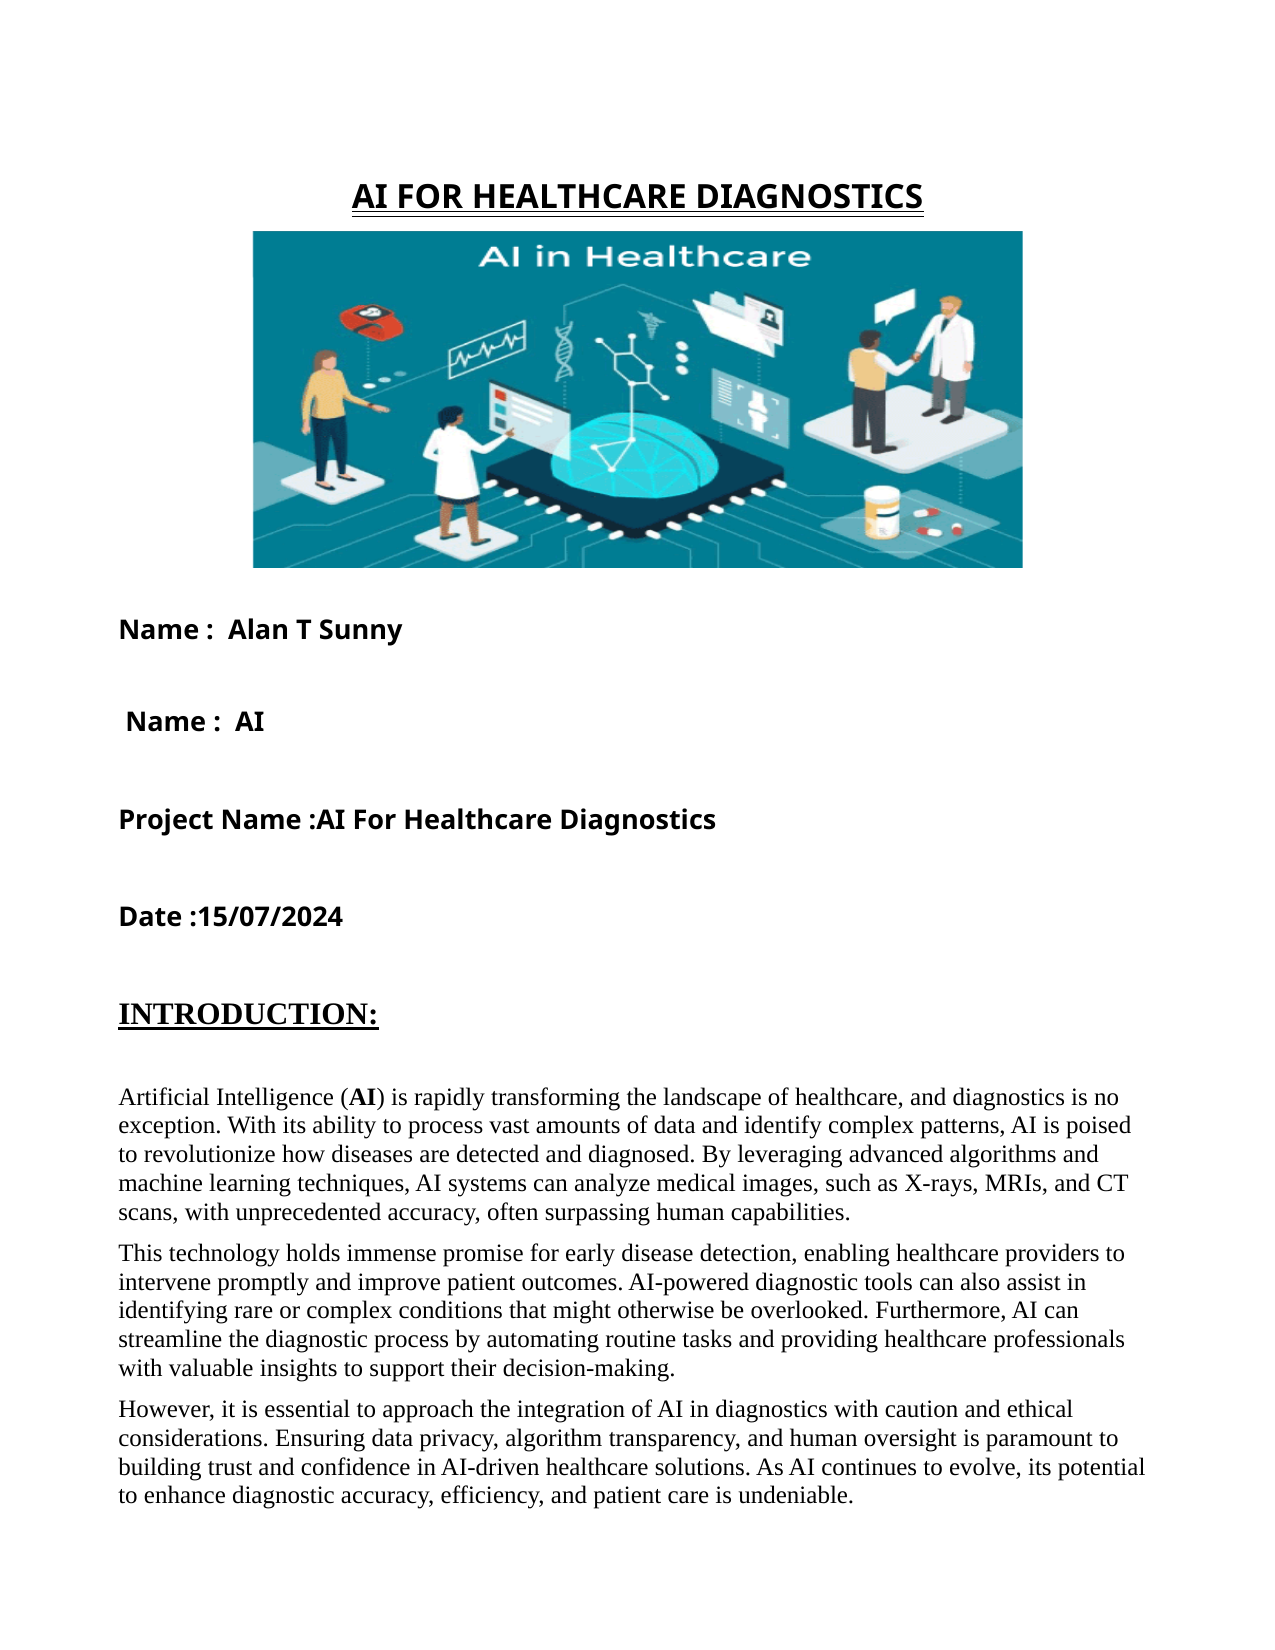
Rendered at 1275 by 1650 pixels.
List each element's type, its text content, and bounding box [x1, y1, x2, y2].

text Project Name :AI For Healthcare Diagnostics [118, 800, 1157, 837]
picture [252, 229, 1023, 568]
text Date :15/07/2024 [118, 898, 1157, 935]
text This technology holds immense promise for early disease detection, enabling healthcare providers to intervene promptly and improve patient outcomes. AI-powered diagnostic tools can also assist in identifying rare or complex conditions that might otherwise be overlooked. Furthermore, AI can streamline the diagnostic process by automating routine tasks and providing healthcare professionals with valuable insights to support their decision-making. [118, 1238, 1157, 1382]
text AI FOR HEALTHCARE DIAGNOSTICS [118, 173, 1157, 219]
text INTRODUCTION: [118, 996, 1157, 1031]
text Name : Alan T Sunny [118, 610, 1157, 647]
text However, it is essential to approach the integration of AI in diagnostics with caution and ethical considerations. Ensuring data privacy, algorithm transparency, and human oversight is paramount to building trust and confidence in AI-driven healthcare solutions. As AI continues to evolve, its potential to enhance diagnostic accuracy, efficiency, and patient care is undeniable. [118, 1394, 1157, 1509]
text Name : AI [118, 702, 1157, 739]
text Artificial Intelligence (AI) is rapidly transforming the landscape of healthcare, and diagnostics is no exception. With its ability to process vast amounts of data and identify complex patterns, AI is poised to revolutionize how diseases are detected and diagnosed. By leveraging advanced algorithms and machine learning techniques, AI systems can analyze medical images, such as X-rays, MRIs, and CT scans, with unprecedented accuracy, often surpassing human capabilities. [118, 1082, 1157, 1226]
